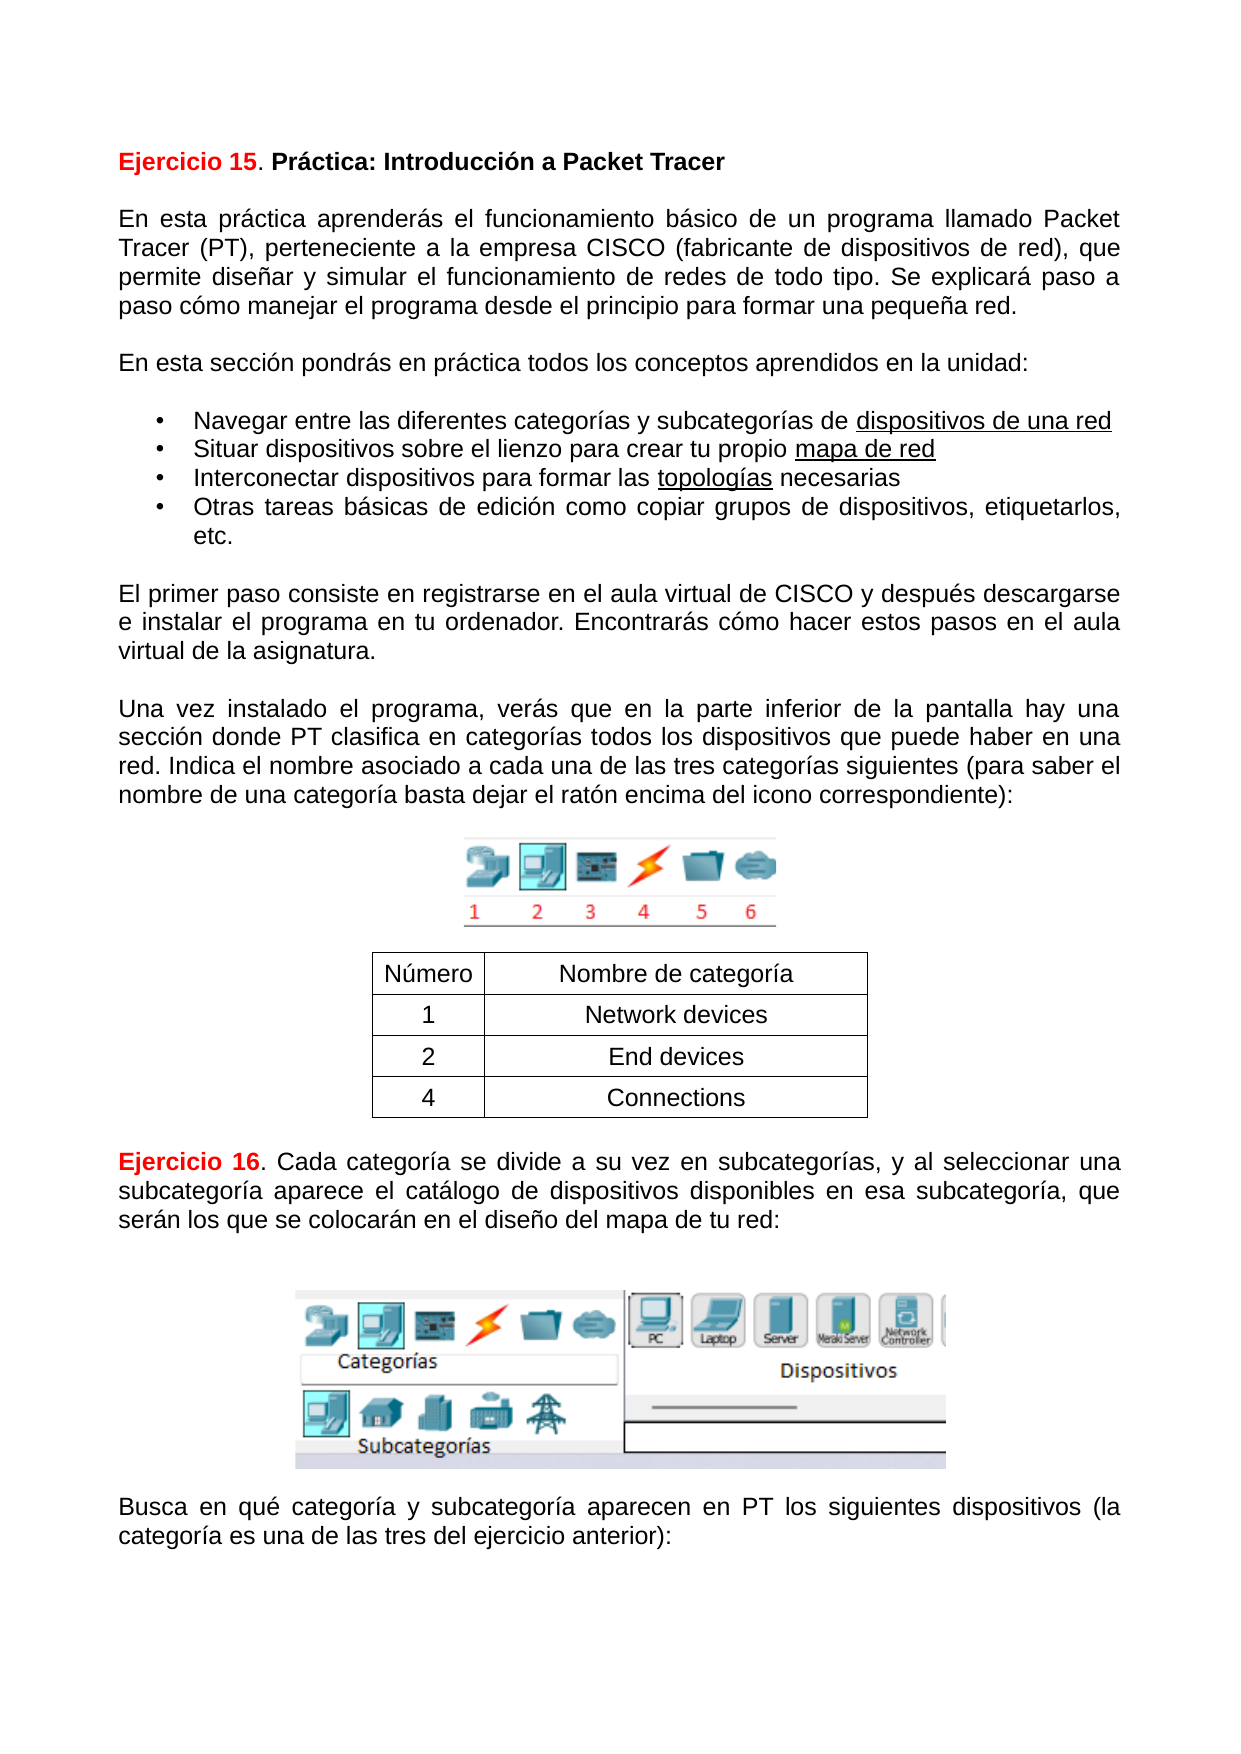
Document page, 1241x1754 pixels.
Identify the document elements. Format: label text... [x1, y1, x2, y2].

table_cell Connections [485, 1077, 867, 1117]
text Una vez instalado el programa, verás que en la parte inferior de la pantalla hay una sección donde PT clasifica en categorías todos los dispositivos que puede haber en una red. Indica el nombre asociado a cada una de las tres categorías siguientes (para saber el nombre de una categoría basta dejar el ratón encima del icono correspondiente): [118, 693, 1122, 808]
table_cell 2 [373, 1036, 484, 1076]
text Ejercicio 15. Práctica: Introducción a Packet Tracer [118, 147, 1122, 176]
picture [294, 1290, 946, 1469]
list Otras tareas básicas de edición como copiar grupos de dispositivos, etiquetarlos, etc. [156, 492, 1122, 550]
list Situar dispositivos sobre el lienzo para crear tu propio mapa de red [156, 434, 1122, 463]
text Ejercicio 16. Cada categoría se divide a su vez en subcategorías, y al seleccionar una subcategoría aparece el catálogo de dispositivos disponibles en esa subcategoría, que serán los que se colocarán en el diseño del mapa de tu red: [118, 1147, 1122, 1233]
table_cell 1 [373, 995, 484, 1035]
table_header Número [373, 953, 484, 993]
text En esta práctica aprenderás el funcionamiento básico de un programa llamado Packet Tracer (PT), perteneciente a la empresa CISCO (fabricante de dispositivos de red), que permite diseñar y simular el funcionamiento de redes de todo tipo. Se explicará paso a paso cómo manejar el programa desde el principio para formar una pequeña red. [118, 204, 1122, 319]
picture [463, 837, 777, 927]
table_cell End devices [485, 1036, 867, 1076]
table_cell Network devices [485, 995, 867, 1035]
text En esta sección pondrás en práctica todos los conceptos aprendidos en la unidad: [118, 348, 1122, 377]
text El primer paso consiste en registrarse en el aula virtual de CISCO y después descargarse e instalar el programa en tu ordenador. Encontrarás cómo hacer estos pasos en el aula virtual de la asignatura. [118, 578, 1122, 665]
table_header Nombre de categoría [485, 953, 867, 993]
list Navegar entre las diferentes categorías y subcategorías de dispositivos de una red [156, 406, 1122, 434]
text Busca en qué categoría y subcategoría aparecen en PT los siguientes dispositivos (la categoría es una de las tres del ejercicio anterior): [118, 1492, 1122, 1549]
list Interconectar dispositivos para formar las topologías necesarias [156, 463, 1122, 492]
table_cell 4 [373, 1077, 484, 1117]
